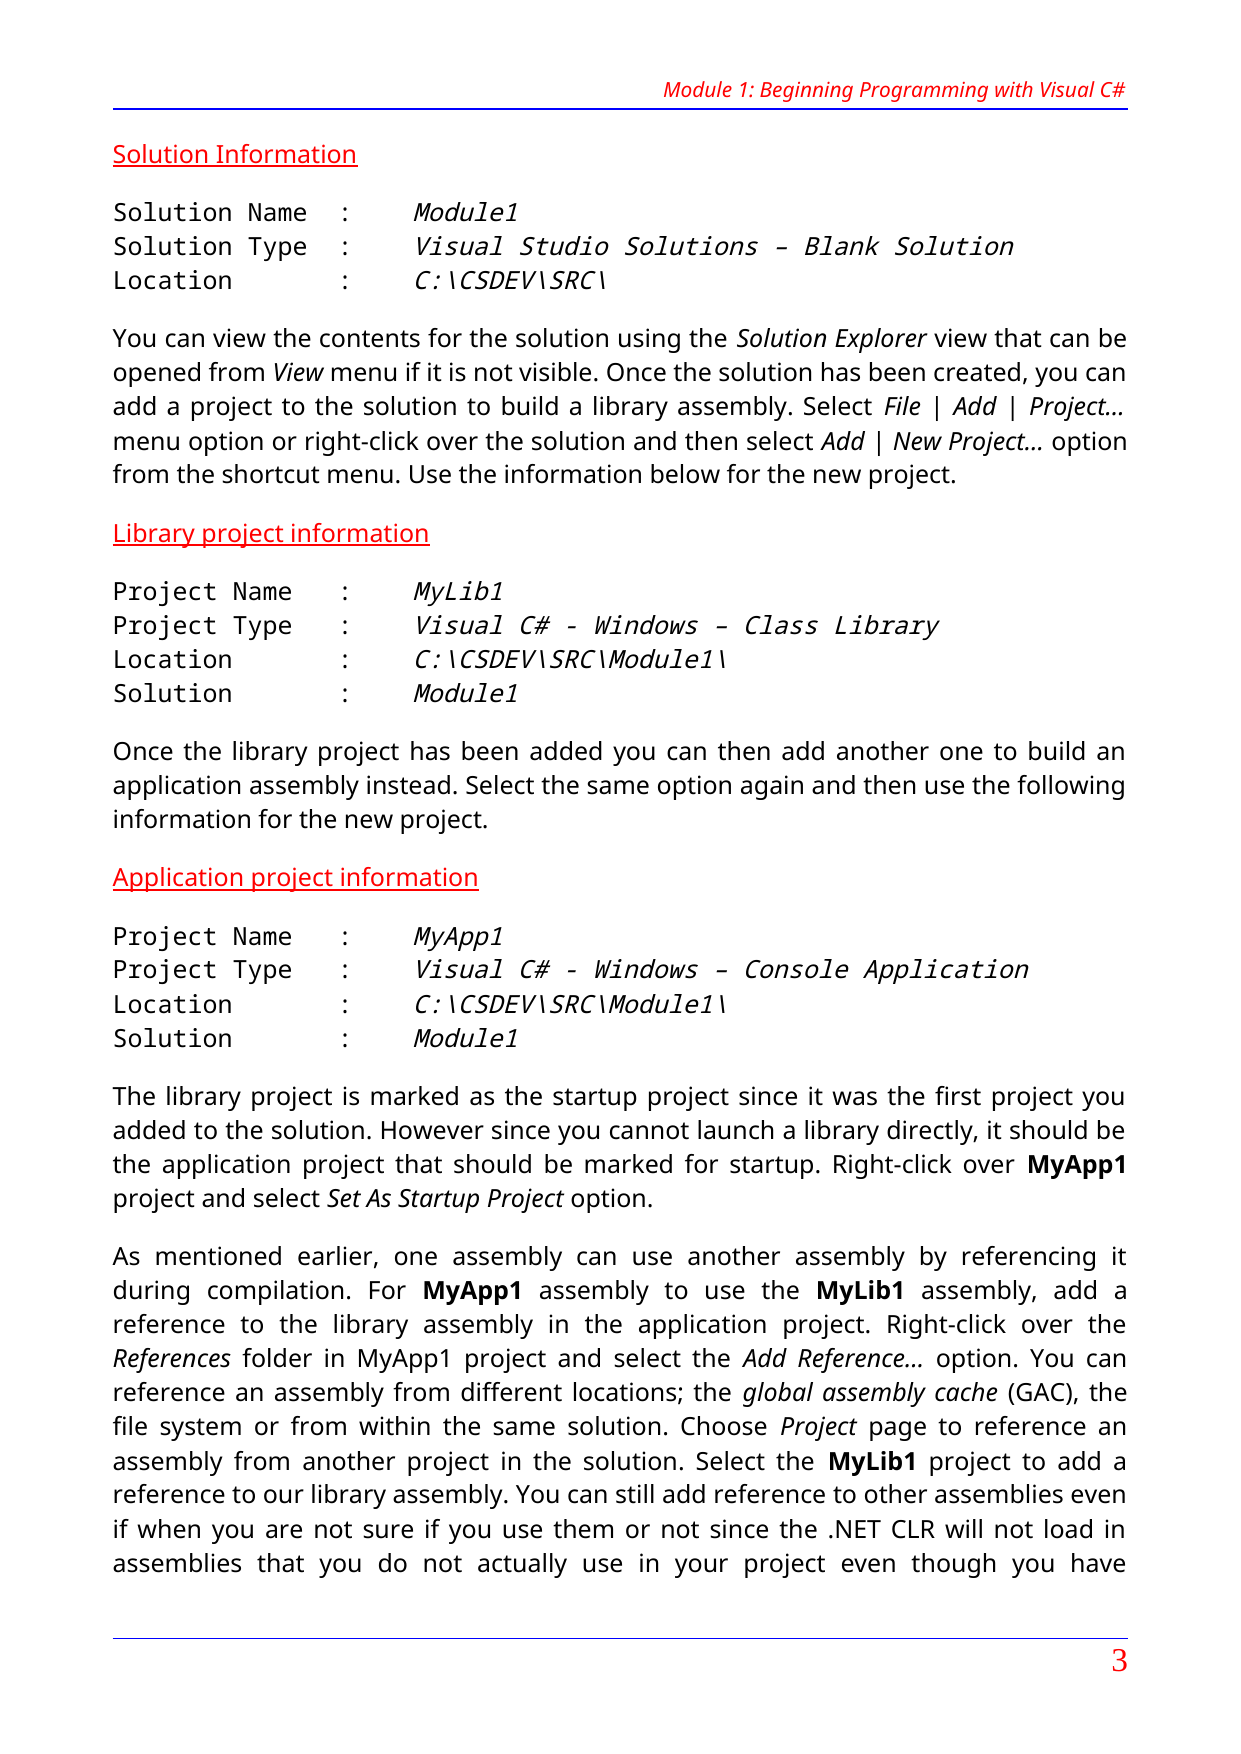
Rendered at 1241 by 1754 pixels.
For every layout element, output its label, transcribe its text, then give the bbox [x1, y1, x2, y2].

text Project Name : MyLib1 [112, 573, 1128, 607]
text Solution Type : Visual Studio Solutions – Blank Solution [112, 229, 1128, 263]
text Solution : Module1 [112, 1020, 1128, 1054]
text Location : C:\CSDEV\SRC\Module1\ [112, 642, 1128, 676]
text You can view the contents for the solution using the Solution Explorer view that can be opened from View menu if it is not visible. Once the solution has been created, you can add a project to the solution to build a library assembly. Select File | Add | Project… menu option or right-click over the solution and then select Add | New Project… option from the shortcut menu. Use the information below for the new project. [112, 321, 1128, 491]
text The library project is marked as the startup project since it was the first project you added to the solution. However since you cannot launch a library directly, it should be the application project that should be marked for startup. Right-click over MyApp1 project and select Set As Startup Project option. [112, 1078, 1128, 1215]
text Library project information [112, 515, 1128, 549]
text As mentioned earlier, one assembly can use another assembly by referencing it during compilation. For MyApp1 assembly to use the MyLib1 assembly, add a reference to the library assembly in the application project. Right-click over the References folder in MyApp1 project and select the Add Reference… option. You can reference an assembly from different locations; the global assembly cache (GAC), the file system or from within the same solution. Choose Project page to reference an assembly from another project in the solution. Select the MyLib1 project to add a reference to our library assembly. You can still add reference to other assemblies even if when you are not sure if you use them or not since the .NET CLR will not load in assemblies that you do not actually use in your project even though you have [112, 1239, 1128, 1579]
text Once the library project has been added you can then add another one to build an application assembly instead. Select the same option again and then use the following information for the new project. [112, 734, 1128, 836]
text Location : C:\CSDEV\SRC\Module1\ [112, 986, 1128, 1020]
text Location : C:\CSDEV\SRC\ [112, 263, 1128, 297]
text Solution : Module1 [112, 676, 1128, 710]
text Project Type : Visual C# - Windows – Console Application [112, 952, 1128, 986]
text Project Type : Visual C# - Windows – Class Library [112, 607, 1128, 642]
text Application project information [112, 860, 1128, 894]
text Project Name : MyApp1 [112, 918, 1128, 952]
text Solution Name : Module1 [112, 195, 1128, 229]
text Solution Information [112, 137, 1128, 171]
